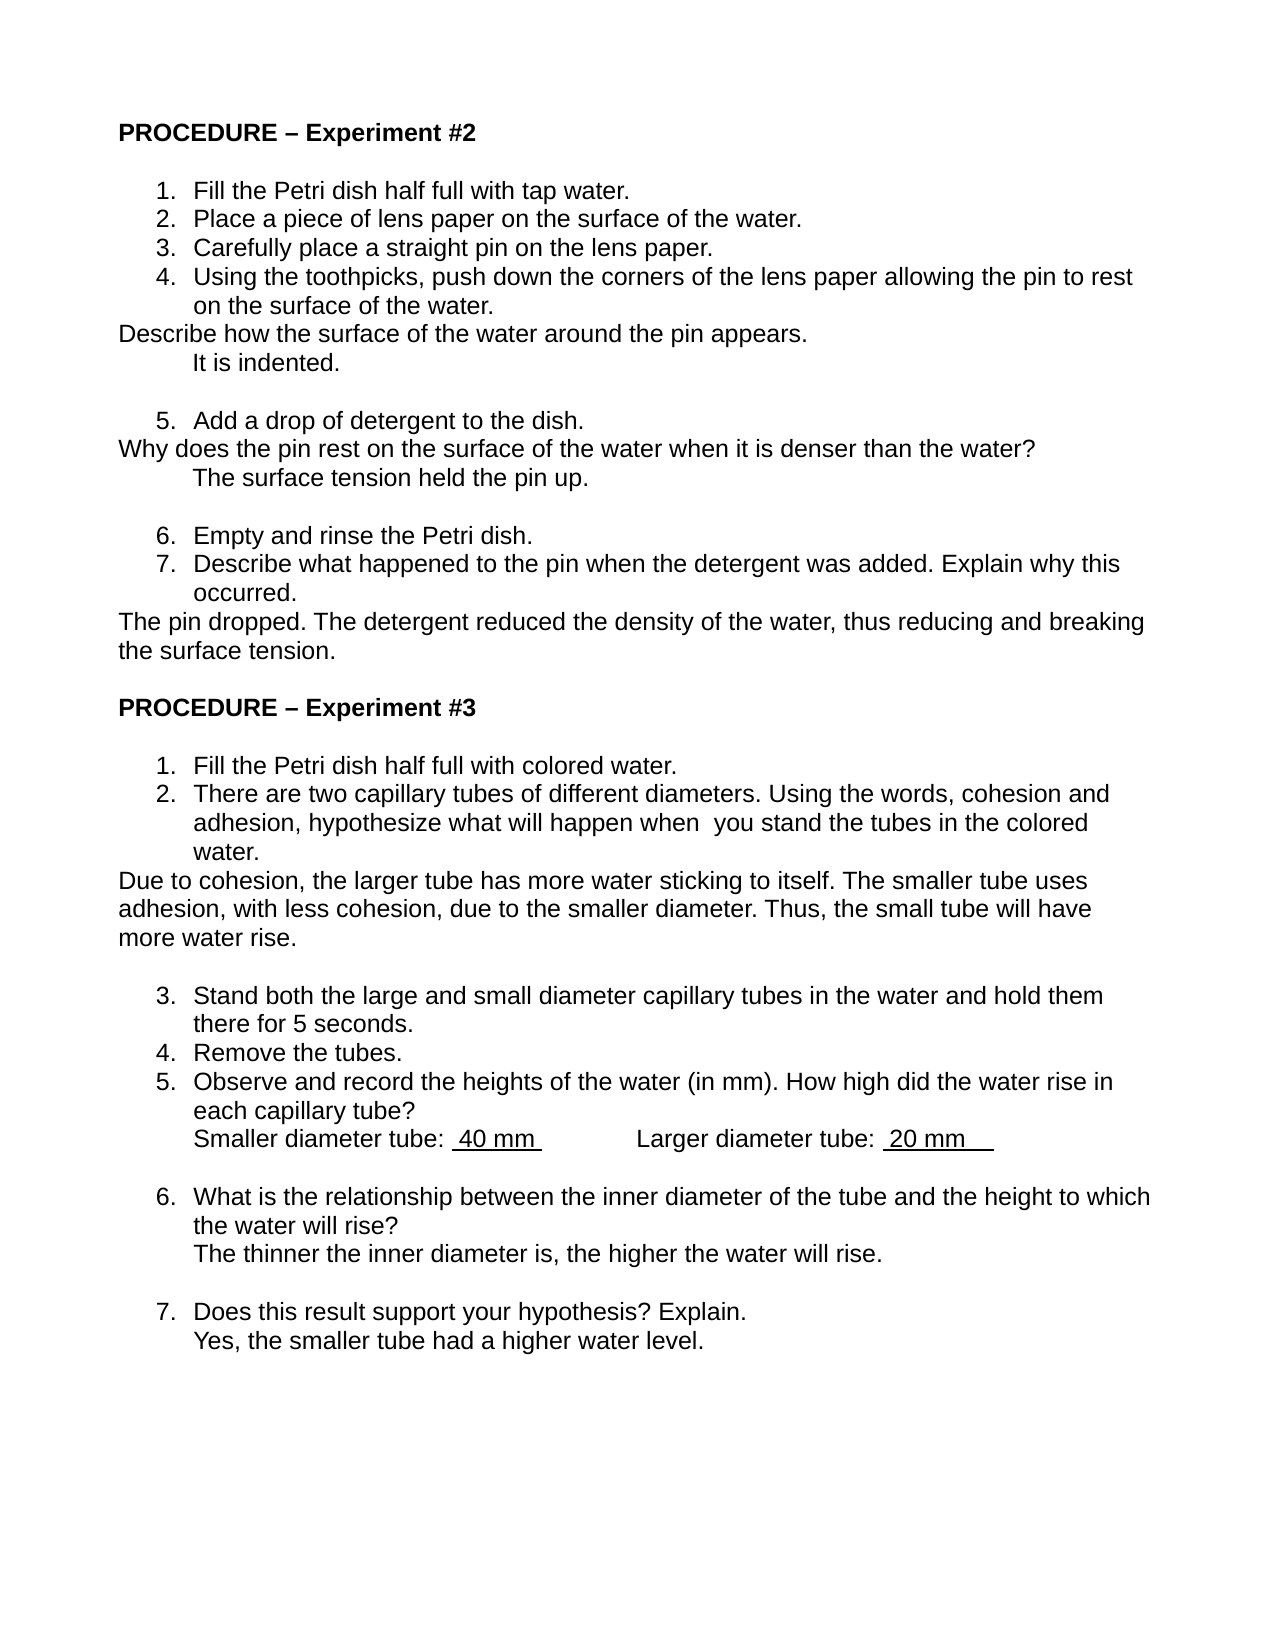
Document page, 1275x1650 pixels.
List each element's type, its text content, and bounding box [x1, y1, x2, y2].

list Place a piece of lens paper on the surface of the water. [156, 204, 1157, 233]
list Empty and rinse the Petri dish. [156, 521, 1157, 549]
list Describe what happened to the pin when the detergent was added. Explain why this occurred. [156, 549, 1157, 607]
list Fill the Petri dish half full with colored water. [156, 751, 1157, 779]
text The surface tension held the pin up. [118, 463, 1157, 492]
list Stand both the large and small diameter capillary tubes in the water and hold them there for 5 seconds. [156, 981, 1157, 1038]
list Yes, the smaller tube had a higher water level. [156, 1326, 1157, 1354]
text Due to cohesion, the larger tube has more water sticking to itself. The smaller tube uses adhesion, with less cohesion, due to the smaller diameter. Thus, the small tube will have more water rise. [118, 866, 1157, 952]
list What is the relationship between the inner diameter of the tube and the height to which the water will rise? [156, 1182, 1157, 1239]
list Carefully place a straight pin on the lens paper. [156, 233, 1157, 262]
list Observe and record the heights of the water (in mm). How high did the water rise in each capillary tube? [156, 1067, 1157, 1124]
text PROCEDURE – Experiment #2 [118, 118, 1157, 147]
text It is indented. [118, 348, 1157, 377]
text Describe how the surface of the water around the pin appears. [118, 319, 1157, 348]
text The pin dropped. The detergent reduced the density of the water, thus reducing and breaking the surface tension. [118, 607, 1157, 664]
list Remove the tubes. [156, 1038, 1157, 1067]
list Smaller diameter tube: 40 mm Larger diameter tube: 20 mm [156, 1124, 1157, 1153]
list Fill the Petri dish half full with tap water. [156, 176, 1157, 204]
list Add a drop of detergent to the dish. [156, 406, 1157, 434]
list Does this result support your hypothesis? Explain. [156, 1297, 1157, 1326]
list The thinner the inner diameter is, the higher the water will rise. [156, 1239, 1157, 1268]
text Why does the pin rest on the surface of the water when it is denser than the water? [118, 434, 1157, 463]
text PROCEDURE – Experiment #3 [118, 693, 1157, 722]
list Using the toothpicks, push down the corners of the lens paper allowing the pin to rest on the surface of the water. [156, 262, 1157, 319]
list There are two capillary tubes of different diameters. Using the words, cohesion and adhesion, hypothesize what will happen when you stand the tubes in the colored water. [156, 779, 1157, 866]
